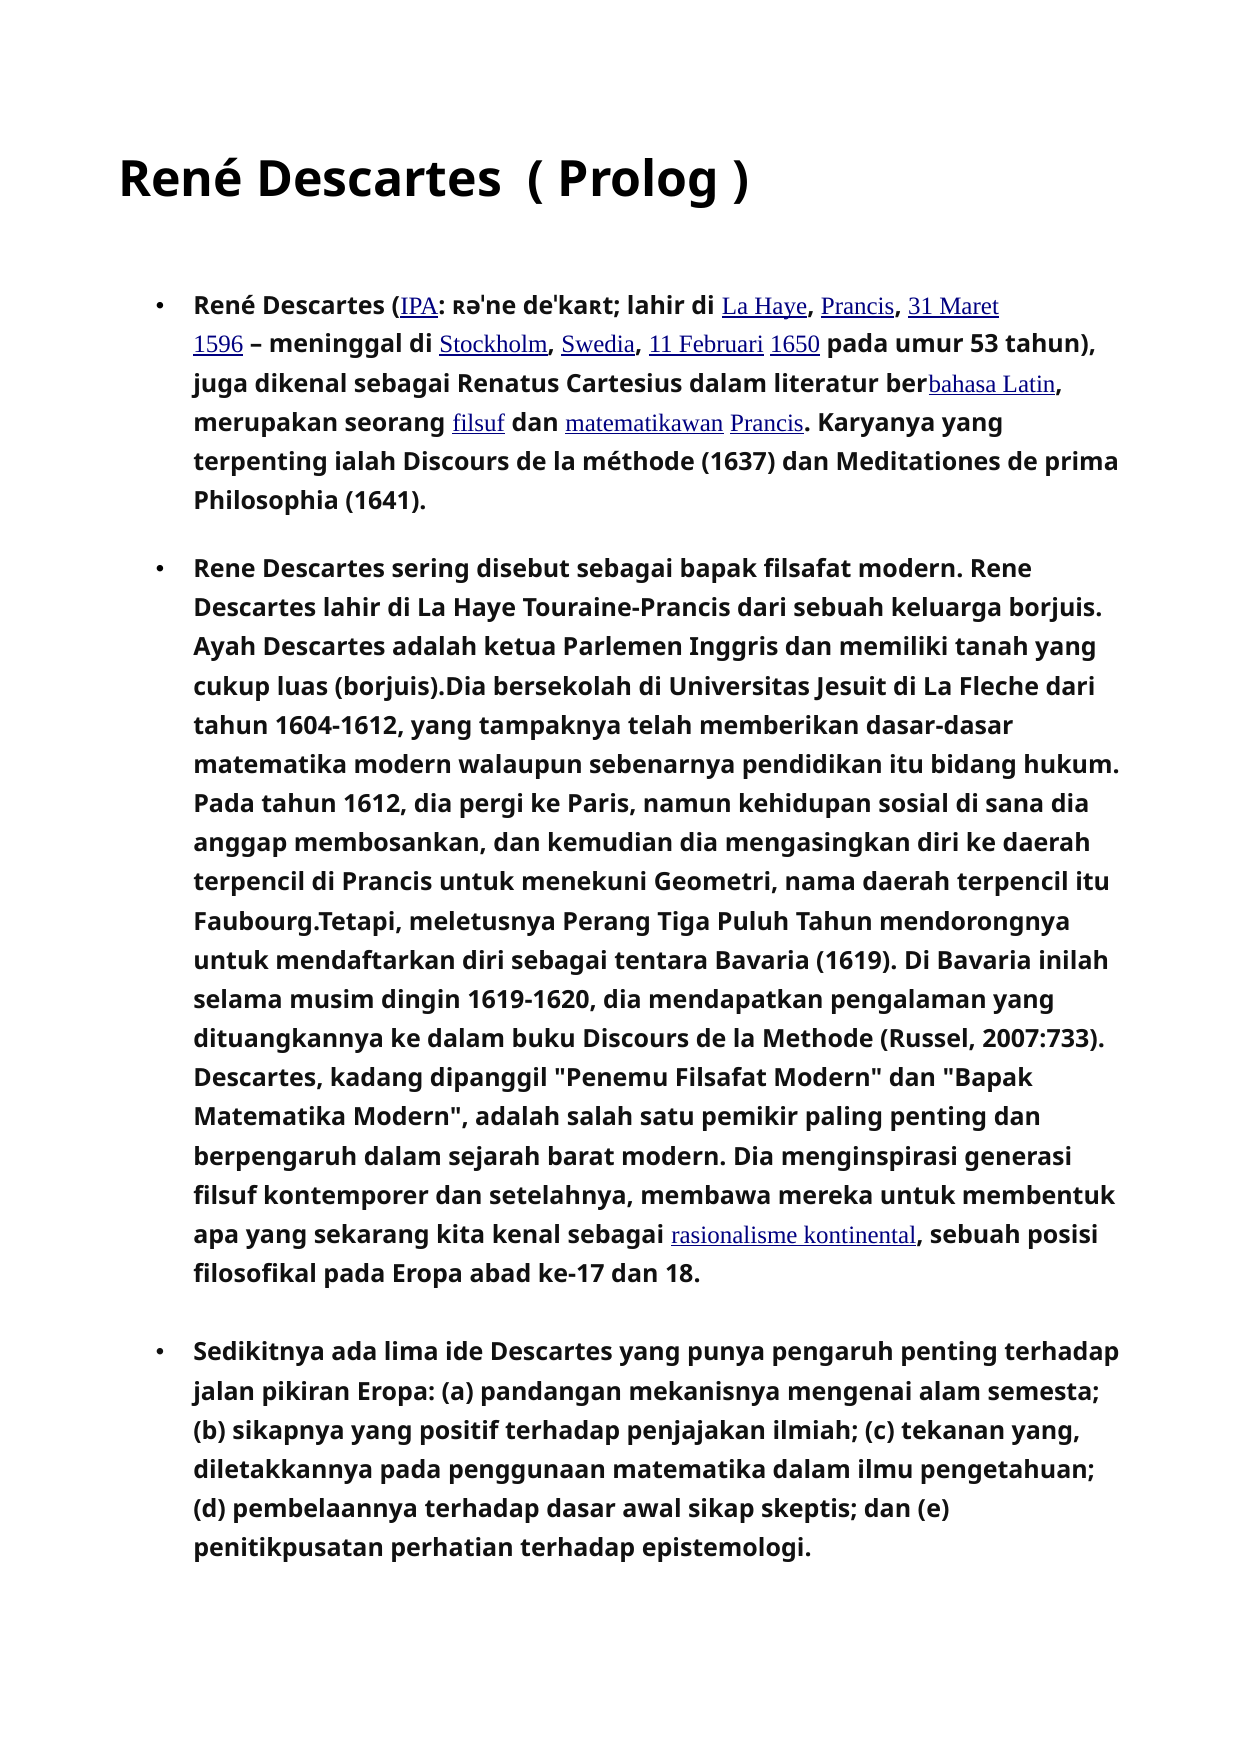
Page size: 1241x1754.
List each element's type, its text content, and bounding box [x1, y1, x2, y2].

list Sedikitnya ada lima ide Descartes yang punya pengaruh penting terhadap jalan pikiran Eropa: (a) pandangan mekanisnya mengenai alam semesta; (b) sikapnya yang positif terhadap penjajakan ilmiah; (c) tekanan yang, diletakkannya pada penggunaan matematika dalam ilmu pengetahuan; (d) pembelaannya terhadap dasar awal sikap skeptis; dan (e) penitikpusatan perhatian terhadap epistemologi. [156, 1334, 1122, 1564]
subtitle René Descartes ( Prolog ) [118, 143, 1122, 211]
list Rene Descartes sering disebut sebagai bapak filsafat modern. Rene Descartes lahir di La Haye Touraine-Prancis dari sebuah keluarga borjuis. Ayah Descartes adalah ketua Parlemen Inggris dan memiliki tanah yang cukup luas (borjuis).Dia bersekolah di Universitas Jesuit di La Fleche dari tahun 1604-1612, yang tampaknya telah memberikan dasar-dasar matematika modern walaupun sebenarnya pendidikan itu bidang hukum. Pada tahun 1612, dia pergi ke Paris, namun kehidupan sosial di sana dia anggap membosankan, dan kemudian dia mengasingkan diri ke daerah terpencil di Prancis untuk menekuni Geometri, nama daerah terpencil itu Faubourg.Tetapi, meletusnya Perang Tiga Puluh Tahun mendorongnya untuk mendaftarkan diri sebagai tentara Bavaria (1619). Di Bavaria inilah selama musim dingin 1619-1620, dia mendapatkan pengalaman yang dituangkannya ke dalam buku Discours de la Methode (Russel, 2007:733). Descartes, kadang dipanggil "Penemu Filsafat Modern" dan "Bapak Matematika Modern", adalah salah satu pemikir paling penting dan berpengaruh dalam sejarah barat modern. Dia menginspirasi generasi filsuf kontemporer dan setelahnya, membawa mereka untuk membentuk apa yang sekarang kita kenal sebagai rasionalisme kontinental, sebuah posisi filosofikal pada Eropa abad ke-17 dan 18. [156, 551, 1122, 1290]
list René Descartes (IPA: ʀəˈne deˈkaʀt; lahir di La Haye, Prancis, 31 Maret 1596 – meninggal di Stockholm, Swedia, 11 Februari 1650 pada umur 53 tahun), juga dikenal sebagai Renatus Cartesius dalam literatur berbahasa Latin, merupakan seorang filsuf dan matematikawan Prancis. Karyanya yang terpenting ialah Discours de la méthode (1637) dan Meditationes de prima Philosophia (1641). [156, 288, 1122, 517]
